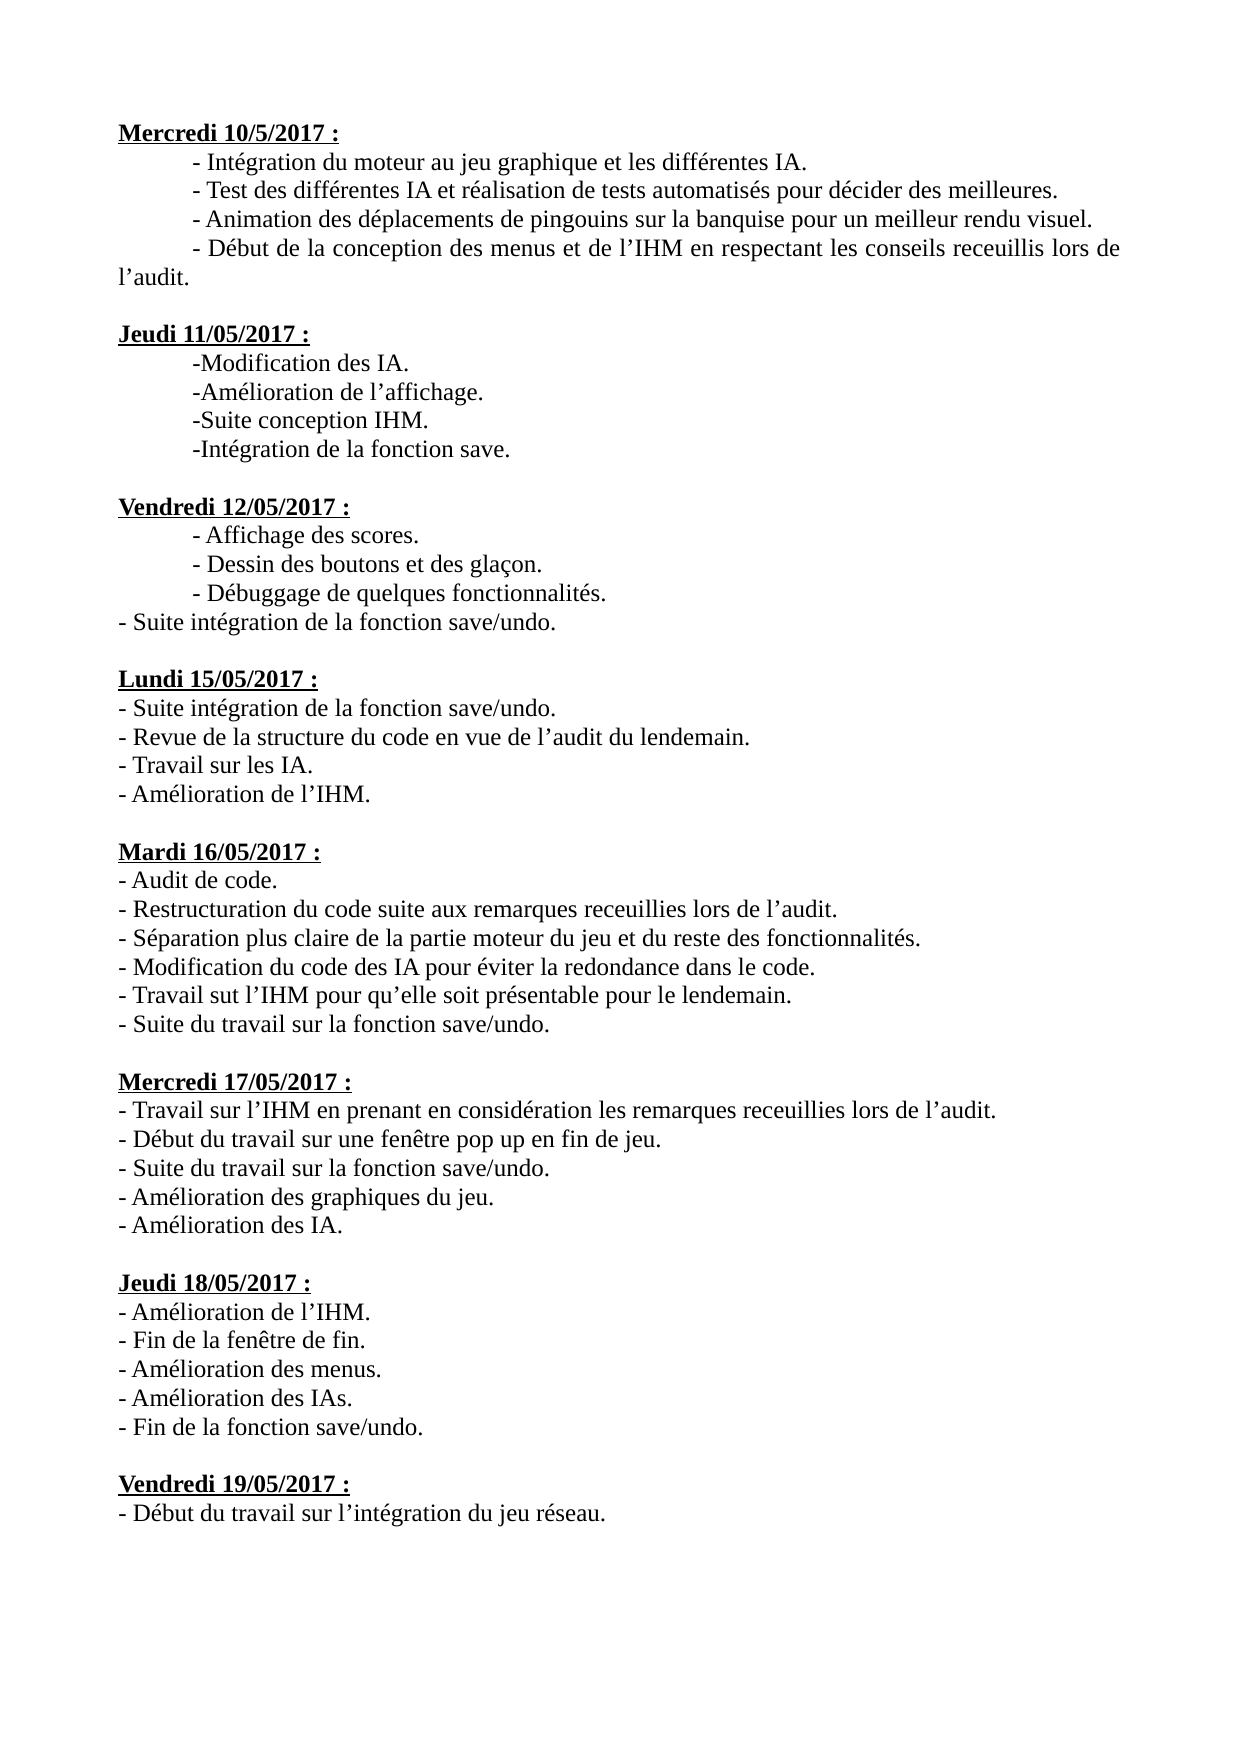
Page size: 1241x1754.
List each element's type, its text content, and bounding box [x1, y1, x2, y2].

text - Fin de la fonction save/undo. [118, 1412, 1122, 1441]
text - Séparation plus claire de la partie moteur du jeu et du reste des fonctionnalités. [118, 923, 1122, 952]
text - Intégration du moteur au jeu graphique et les différentes IA. [118, 147, 1122, 176]
text - Audit de code. [118, 866, 1122, 894]
text - Début du travail sur l’intégration du jeu réseau. [118, 1498, 1122, 1527]
text - Animation des déplacements de pingouins sur la banquise pour un meilleur rendu visuel. [118, 204, 1122, 233]
text - Amélioration des menus. [118, 1354, 1122, 1383]
text -Amélioration de l’affichage. [118, 377, 1122, 406]
text Vendredi 19/05/2017 : [118, 1469, 1122, 1498]
text Mercredi 17/05/2017 : [118, 1067, 1122, 1096]
text - Revue de la structure du code en vue de l’audit du lendemain. [118, 722, 1122, 751]
text Mardi 16/05/2017 : [118, 837, 1122, 866]
text - Amélioration des graphiques du jeu. [118, 1182, 1122, 1211]
text - Amélioration des IA. [118, 1211, 1122, 1239]
text - Début de la conception des menus et de l’IHM en respectant les conseils receuillis lors de l’audit. [118, 233, 1122, 291]
text - Suite intégration de la fonction save/undo. [118, 693, 1122, 722]
text - Travail sur l’IHM en prenant en considération les remarques receuillies lors de l’audit. [118, 1096, 1122, 1124]
text -Modification des IA. [118, 348, 1122, 377]
text - Suite du travail sur la fonction save/undo. [118, 1009, 1122, 1038]
text - Amélioration de l’IHM. [118, 779, 1122, 808]
text - Fin de la fenêtre de fin. [118, 1326, 1122, 1354]
text - Début du travail sur une fenêtre pop up en fin de jeu. [118, 1124, 1122, 1153]
text - Suite du travail sur la fonction save/undo. [118, 1153, 1122, 1182]
text - Affichage des scores. [118, 521, 1122, 549]
text - Amélioration des IAs. [118, 1383, 1122, 1412]
text -Suite conception IHM. [118, 406, 1122, 434]
text - Dessin des boutons et des glaçon. [118, 549, 1122, 578]
text - Modification du code des IA pour éviter la redondance dans le code. [118, 952, 1122, 981]
text - Test des différentes IA et réalisation de tests automatisés pour décider des meilleures. [118, 176, 1122, 204]
text - Suite intégration de la fonction save/undo. [118, 607, 1122, 636]
text - Travail sut l’IHM pour qu’elle soit présentable pour le lendemain. [118, 981, 1122, 1009]
text - Débuggage de quelques fonctionnalités. [118, 578, 1122, 607]
text - Restructuration du code suite aux remarques receuillies lors de l’audit. [118, 894, 1122, 923]
text Lundi 15/05/2017 : [118, 664, 1122, 693]
text -Intégration de la fonction save. [118, 434, 1122, 463]
text - Travail sur les IA. [118, 751, 1122, 779]
text Mercredi 10/5/2017 : [118, 118, 1122, 147]
text Vendredi 12/05/2017 : [118, 492, 1122, 521]
text Jeudi 18/05/2017 : [118, 1268, 1122, 1297]
text - Amélioration de l’IHM. [118, 1297, 1122, 1326]
text Jeudi 11/05/2017 : [118, 319, 1122, 348]
